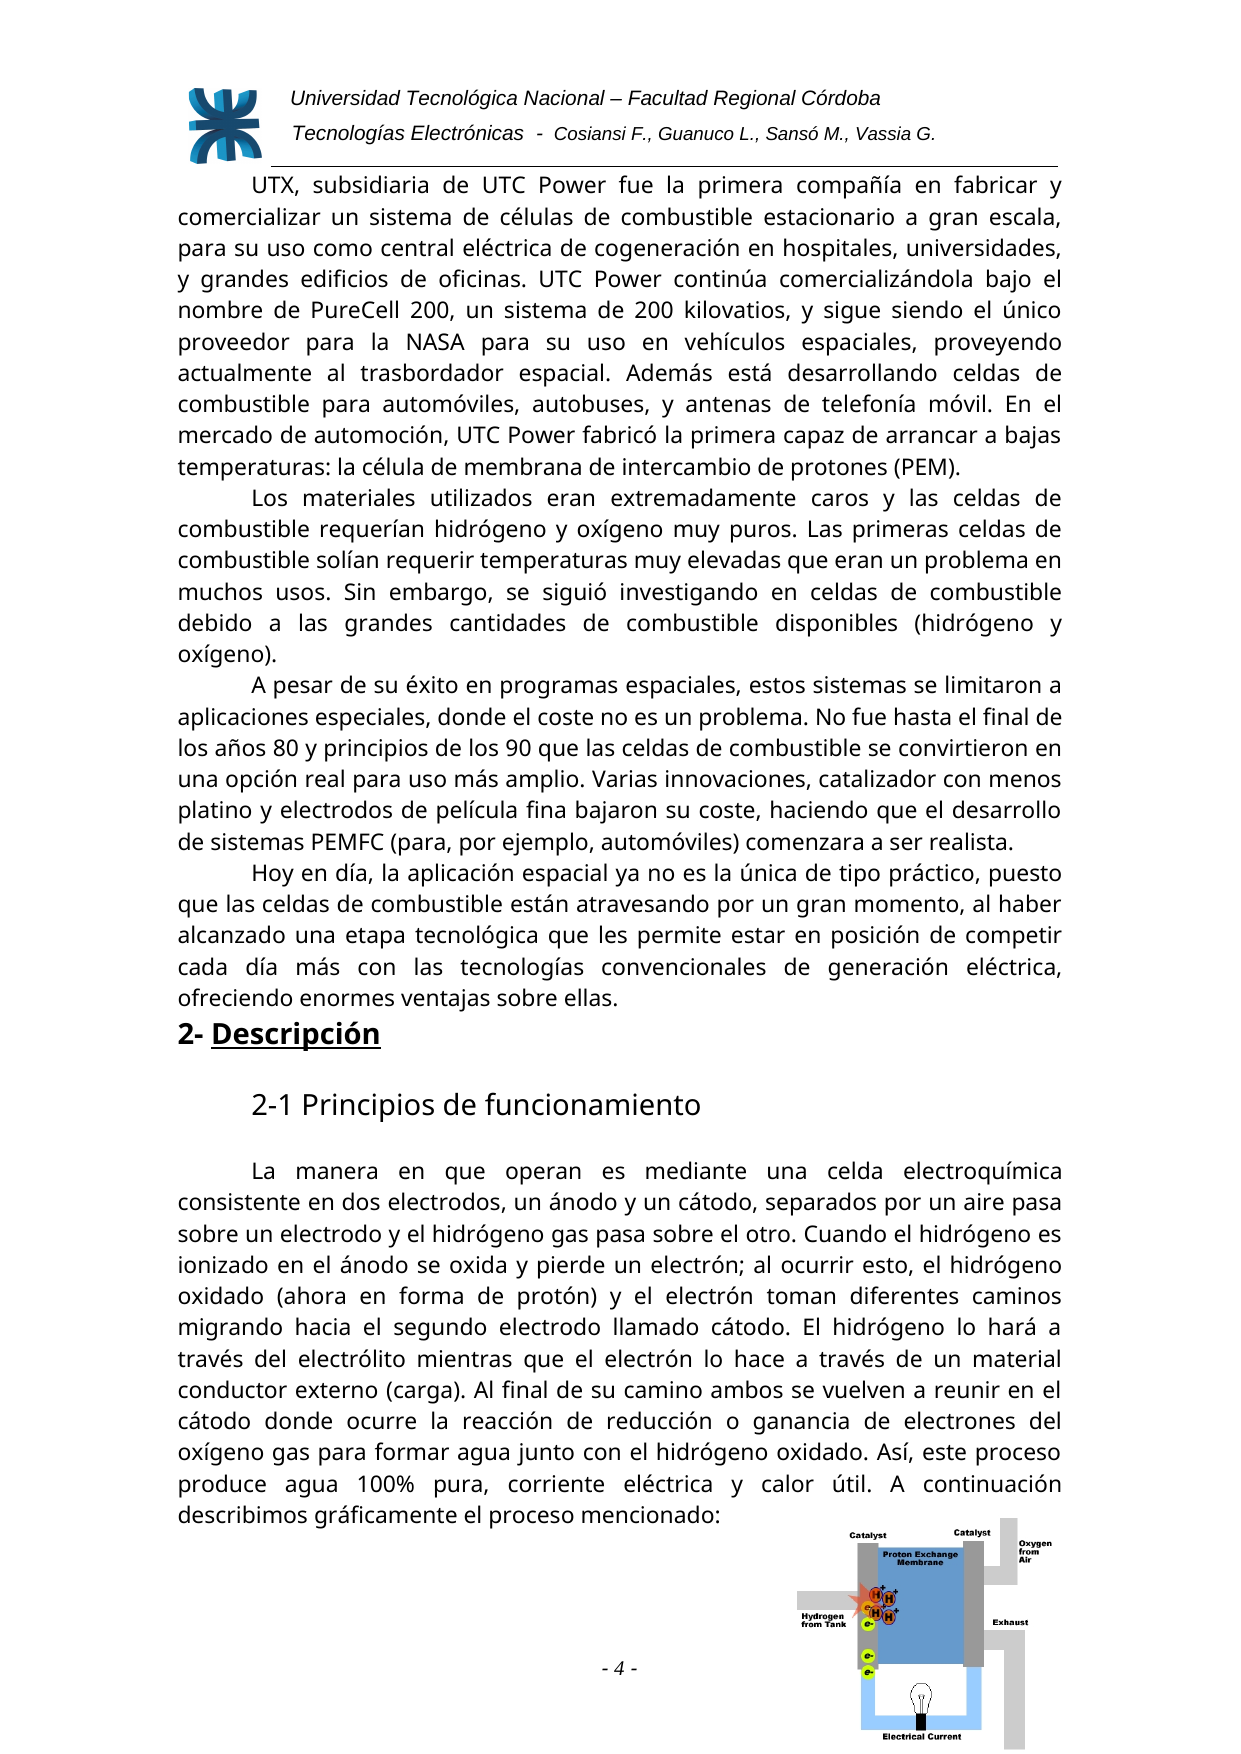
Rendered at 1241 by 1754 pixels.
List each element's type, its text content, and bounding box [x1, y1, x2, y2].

text Los materiales utilizados eran extremadamente caros y las celdas de combustible requerían hidrógeno y oxígeno muy puros. Las primeras celdas de combustible solían requerir temperaturas muy elevadas que eran un problema en muchos usos. Sin embargo, se siguió investigando en celdas de combustible debido a las grandes cantidades de combustible disponibles (hidrógeno y oxígeno). [177, 482, 1063, 669]
text 2-1 Principios de funcionamiento [177, 1084, 1063, 1124]
text UTX, subsidiaria de UTC Power fue la primera compañía en fabricar y comercializar un sistema de células de combustible estacionario a gran escala, para su uso como central eléctrica de cogeneración en hospitales, universidades, y grandes edificios de oficinas. UTC Power continúa comercializándola bajo el nombre de PureCell 200, un sistema de 200 kilovatios, y sigue siendo el único proveedor para la NASA para su uso en vehículos espaciales, proveyendo actualmente al trasbordador espacial. Además está desarrollando celdas de combustible para automóviles, autobuses, y antenas de telefonía móvil. En el mercado de automoción, UTC Power fabricó la primera capaz de arrancar a bajas temperaturas: la célula de membrana de intercambio de protones (PEM). [177, 169, 1063, 482]
text 2- Descripción [177, 1013, 1063, 1053]
text Hoy en día, la aplicación espacial ya no es la única de tipo práctico, puesto que las celdas de combustible están atravesando por un gran momento, al haber alcanzado una etapa tecnológica que les permite estar en posición de competir cada día más con las tecnologías convencionales de generación eléctrica, ofreciendo enormes ventajas sobre ellas. [177, 857, 1063, 1013]
picture [795, 1514, 1055, 1754]
text La manera en que operan es mediante una celda electroquímica consistente en dos electrodos, un ánodo y un cátodo, separados por un aire pasa sobre un electrodo y el hidrógeno gas pasa sobre el otro. Cuando el hidrógeno es ionizado en el ánodo se oxida y pierde un electrón; al ocurrir esto, el hidrógeno oxidado (ahora en forma de protón) y el electrón toman diferentes caminos migrando hacia el segundo electrodo llamado cátodo. El hidrógeno lo hará a través del electrólito mientras que el electrón lo hace a través de un material conductor externo (carga). Al final de su camino ambos se vuelven a reunir en el cátodo donde ocurre la reacción de reducción o ganancia de electrones del oxígeno gas para formar agua junto con el hidrógeno oxidado. Así, este proceso produce agua 100% pura, corriente eléctrica y calor útil. A continuación describimos gráficamente el proceso mencionado: [177, 1155, 1063, 1530]
picture [188, 88, 262, 164]
text A pesar de su éxito en programas espaciales, estos sistemas se limitaron a aplicaciones especiales, donde el coste no es un problema. No fue hasta el final de los años 80 y principios de los 90 que las celdas de combustible se convirtieron en una opción real para uso más amplio. Varias innovaciones, catalizador con menos platino y electrodos de película fina bajaron su coste, haciendo que el desarrollo de sistemas PEMFC (para, por ejemplo, automóviles) comenzara a ser realista. [177, 669, 1063, 857]
